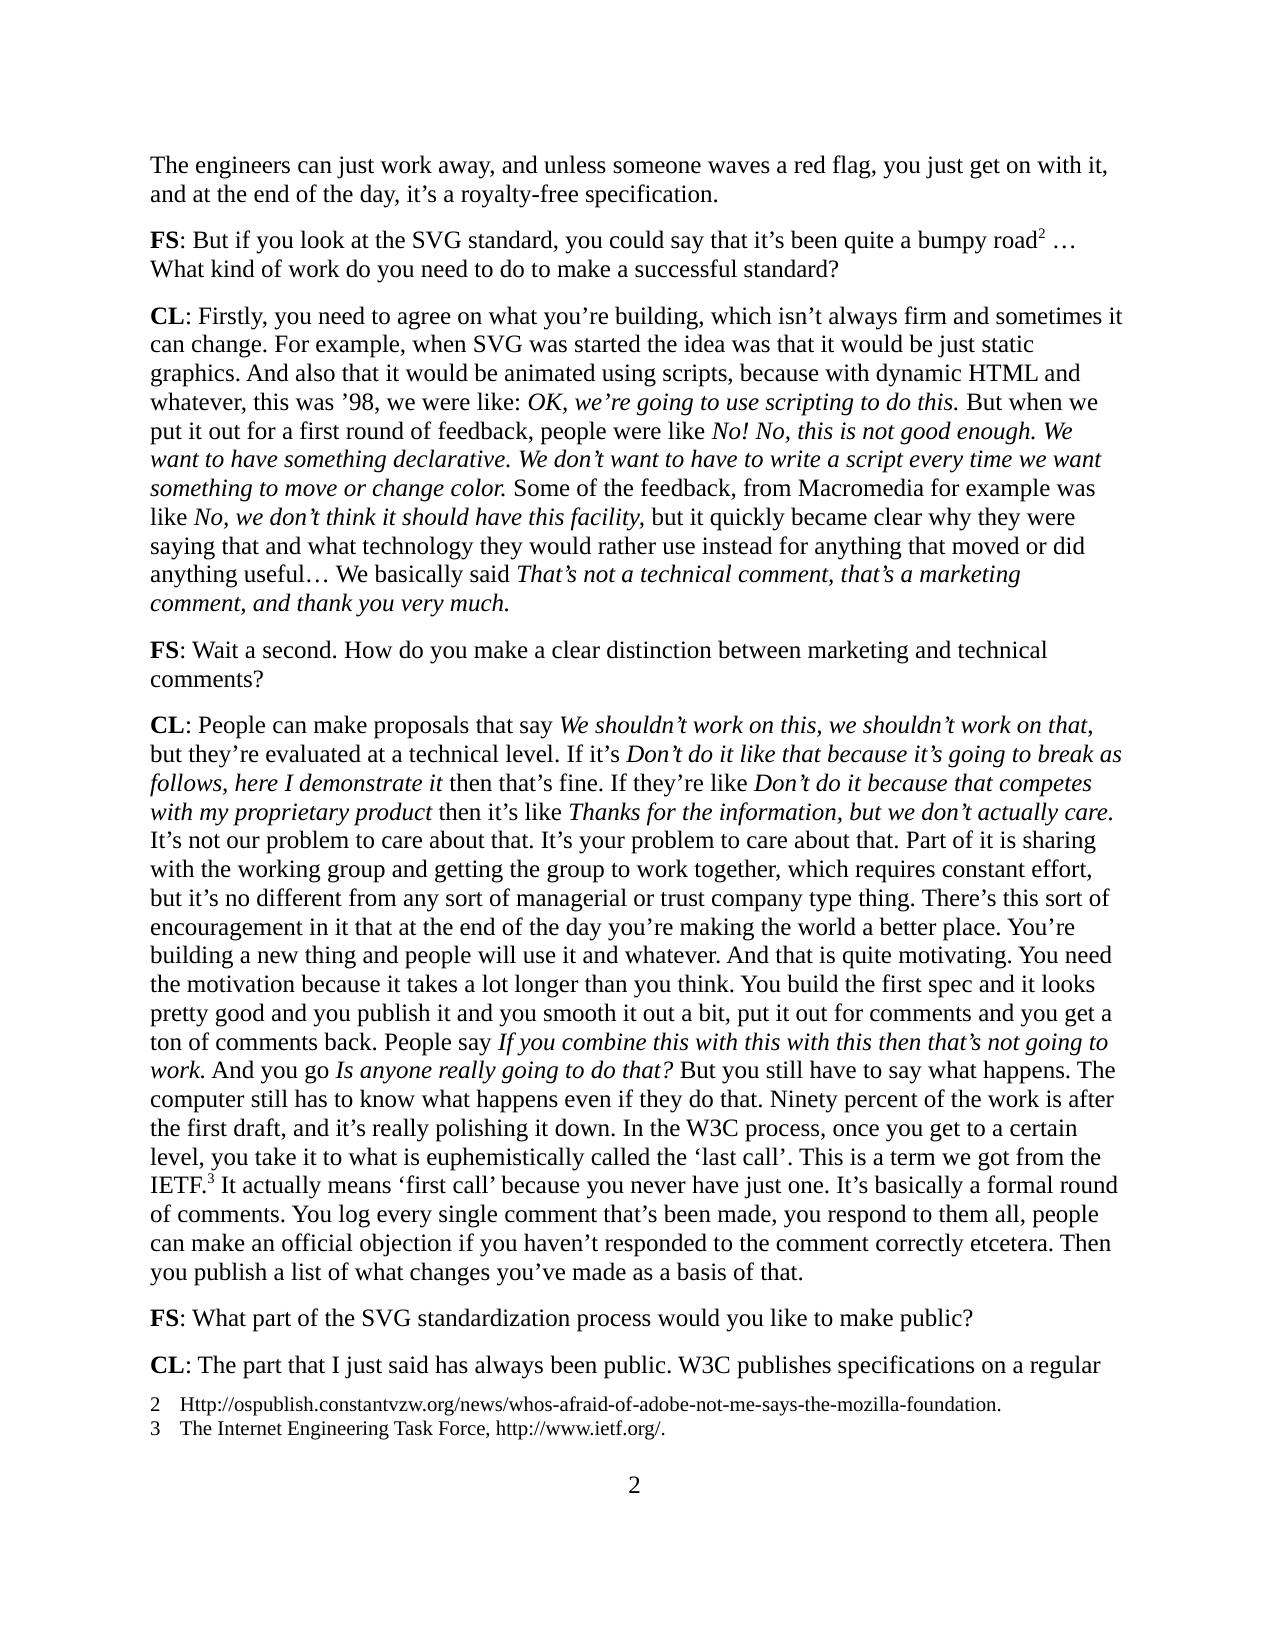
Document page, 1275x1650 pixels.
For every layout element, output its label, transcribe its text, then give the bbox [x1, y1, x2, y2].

text Http://ospublish.constantvzw.org/news/whos-afraid-of-adobe-not-me-says-the-mozilla-foundation. [150, 1392, 1125, 1416]
text The engineers can just work away, and unless someone waves a red flag, you just get on with it, and at the end of the day, it’s a royalty-free specification. [150, 150, 1125, 207]
text The Internet Engineering Task Force, http://www.ietf.org/. [150, 1416, 1125, 1440]
text FS: Wait a second. How do you make a clear distinction between marketing and technical comments? [150, 635, 1125, 692]
text CL: The part that I just said has always been public. W3C publishes specifications on a regular [150, 1350, 1125, 1379]
text FS: What part of the SVG standardization process would you like to make public? [150, 1303, 1125, 1332]
text FS: But if you look at the SVG standard, you could say that it’s been quite a bumpy road … What kind of work do you need to do to make a successful standard? [150, 225, 1125, 283]
text CL: Firstly, you need to agree on what you’re building, which isn’t always firm and sometimes it can change. For example, when SVG was started the idea was that it would be just static graphics. And also that it would be animated using scripts, because with dynamic HTML and whatever, this was ’98, we were like: OK, we’re going to use scripting to do this. But when we put it out for a first round of feedback, people were like No! No, this is not good enough. We want to have something declarative. We don’t want to have to write a script every time we want something to move or change color. Some of the feedback, from Macromedia for example was like No, we don’t think it should have this facility, but it quickly became clear why they were saying that and what technology they would rather use instead for anything that moved or did anything useful… We basically said That’s not a technical comment, that’s a marketing comment, and thank you very much. [150, 301, 1125, 617]
text CL: People can make proposals that say We shouldn’t work on this, we shouldn’t work on that, but they’re evaluated at a technical level. If it’s Don’t do it like that because it’s going to break as follows, here I demonstrate it then that’s fine. If they’re like Don’t do it because that competes with my proprietary product then it’s like Thanks for the information, but we don’t actually care. It’s not our problem to care about that. It’s your problem to care about that. Part of it is sharing with the working group and getting the group to work together, which requires constant effort, but it’s no different from any sort of managerial or trust company type thing. There’s this sort of encouragement in it that at the end of the day you’re making the world a better place. You’re building a new thing and people will use it and whatever. And that is quite motivating. You need the motivation because it takes a lot longer than you think. You build the first spec and it looks pretty good and you publish it and you smooth it out a bit, put it out for comments and you get a ton of comments back. People say If you combine this with this with this then that’s not going to work. And you go Is anyone really going to do that? But you still have to say what happens. The computer still has to know what happens even if they do that. Ninety percent of the work is after the first draft, and it’s really polishing it down. In the W3C process, once you get to a certain level, you take it to what is euphemistically called the ‘last call’. This is a term we got from the IETF. It actually means ‘first call’ because you never have just one. It’s basically a formal round of comments. You log every single comment that’s been made, you respond to them all, people can make an official objection if you haven’t responded to the comment correctly etcetera. Then you publish a list of what changes you’ve made as a basis of that. [150, 710, 1125, 1285]
